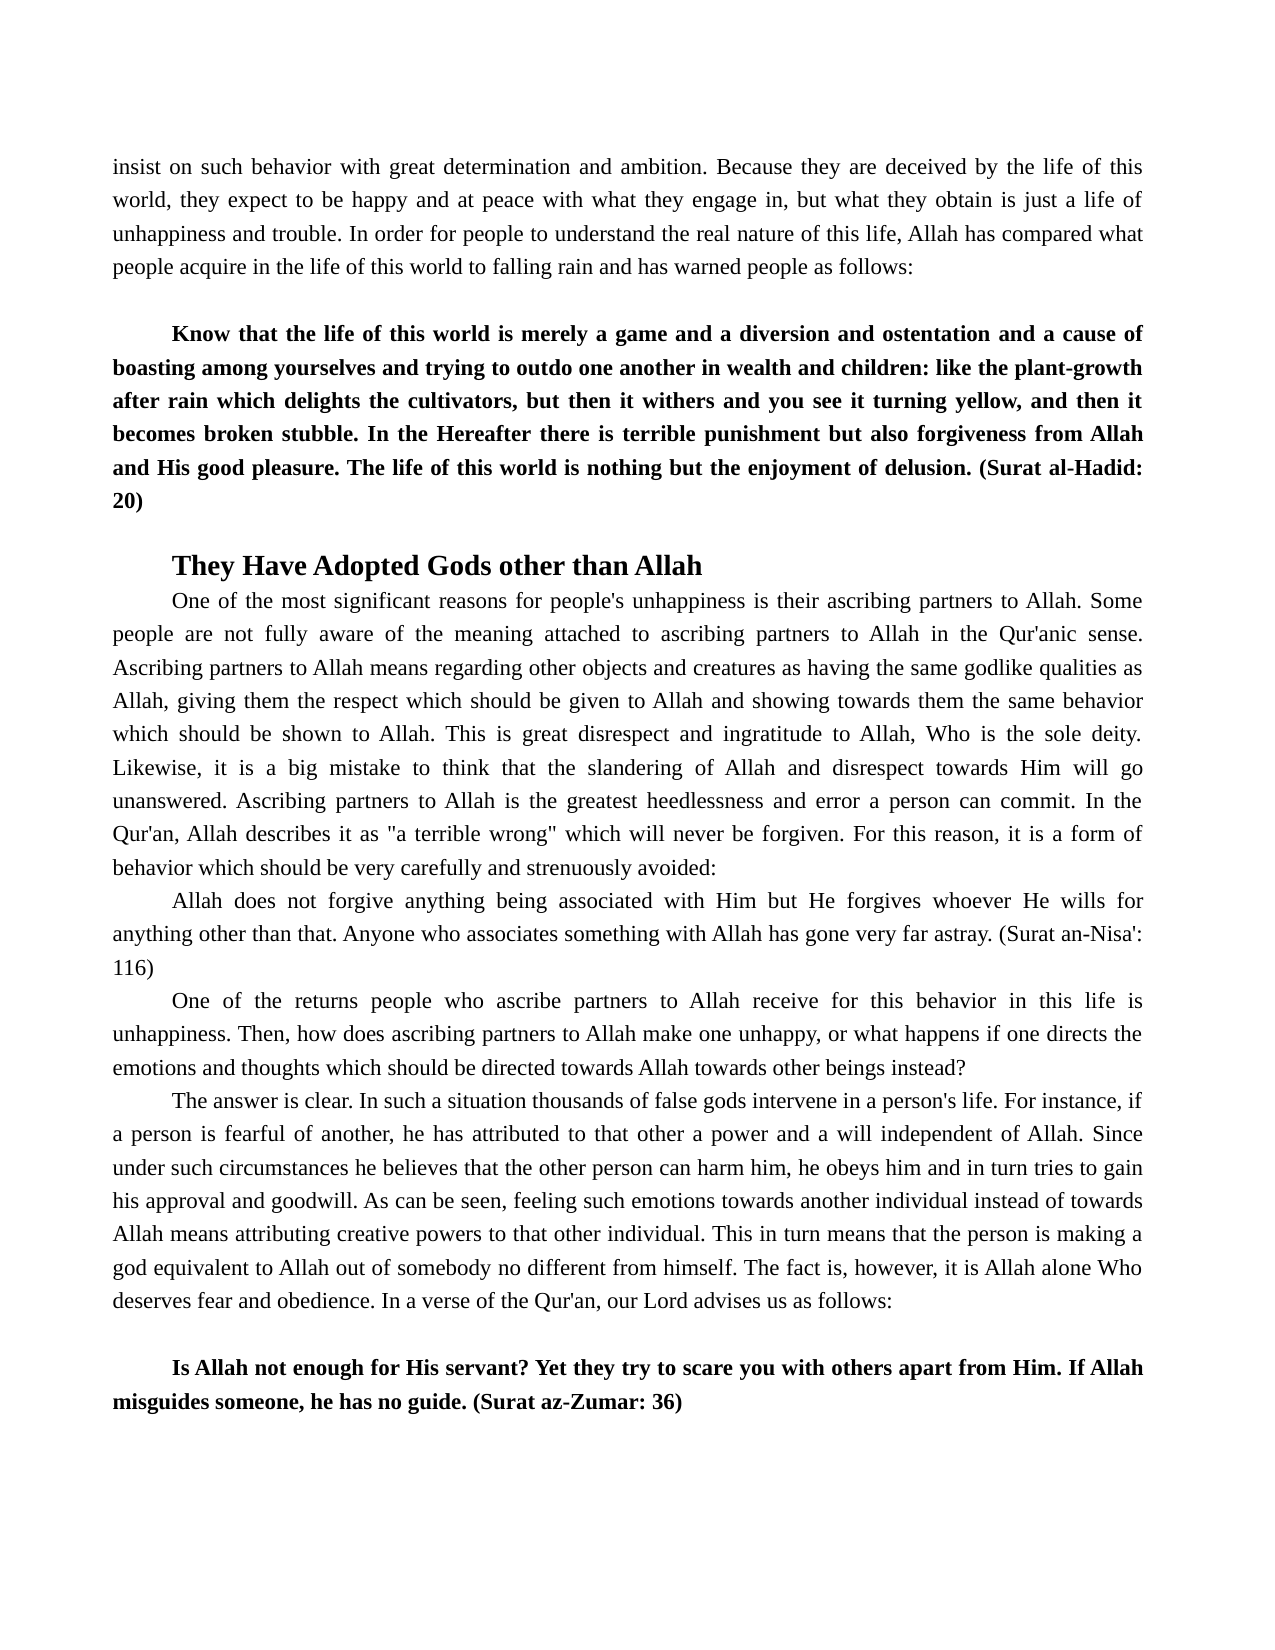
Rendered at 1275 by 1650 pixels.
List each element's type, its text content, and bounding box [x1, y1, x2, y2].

text They Have Adopted Gods other than Allah [112, 548, 1145, 582]
text The answer is clear. In such a situation thousands of false gods intervene in a person's life. For instance, if a person is fearful of another, he has attributed to that other a power and a will independent of Allah. Since under such circumstances he believes that the other person can harm him, he obeys him and in turn tries to gain his approval and goodwill. As can be seen, feeling such emotions towards another individual instead of towards Allah means attributing creative powers to that other individual. This in turn means that the person is making a god equivalent to Allah out of somebody no different from himself. The fact is, however, it is Allah alone Who deserves fear and obedience. In a verse of the Qur'an, our Lord advises us as follows: [112, 1082, 1145, 1315]
text Allah does not forgive anything being associated with Him but He forgives whoever He wills for anything other than that. Anyone who associates something with Allah has gone very far astray. (Surat an-Nisa': 116) [112, 882, 1145, 982]
text Is Allah not enough for His servant? Yet they try to scare you with others apart from Him. If Allah misguides someone, he has no guide. (Surat az-Zumar: 36) [112, 1349, 1145, 1416]
text Know that the life of this world is merely a game and a diversion and ostentation and a cause of boasting among yourselves and trying to outdo one another in wealth and children: like the plant-growth after rain which delights the cultivators, but then it withers and you see it turning yellow, and then it becomes broken stubble. In the Hereafter there is terrible punishment but also forgiveness from Allah and His good pleasure. The life of this world is nothing but the enjoyment of delusion. (Surat al-Hadid: 20) [112, 315, 1145, 515]
text One of the most significant reasons for people's unhappiness is their ascribing partners to Allah. Some people are not fully aware of the meaning attached to ascribing partners to Allah in the Qur'anic sense. Ascribing partners to Allah means regarding other objects and creatures as having the same godlike qualities as Allah, giving them the respect which should be given to Allah and showing towards them the same behavior which should be shown to Allah. This is great disrespect and ingratitude to Allah, Who is the sole deity. Likewise, it is a big mistake to think that the slandering of Allah and disrespect towards Him will go unanswered. Ascribing partners to Allah is the greatest heedlessness and error a person can commit. In the Qur'an, Allah describes it as "a terrible wrong" which will never be forgiven. For this reason, it is a form of behavior which should be very carefully and strenuously avoided: [112, 582, 1145, 882]
text insist on such behavior with great determination and ambition. Because they are deceived by the life of this world, they expect to be happy and at peace with what they engage in, but what they obtain is just a life of unhappiness and trouble. In order for people to understand the real nature of this life, Allah has compared what people acquire in the life of this world to falling rain and has warned people as follows: [112, 148, 1145, 281]
text One of the returns people who ascribe partners to Allah receive for this behavior in this life is unhappiness. Then, how does ascribing partners to Allah make one unhappy, or what happens if one directs the emotions and thoughts which should be directed towards Allah towards other beings instead? [112, 982, 1145, 1082]
